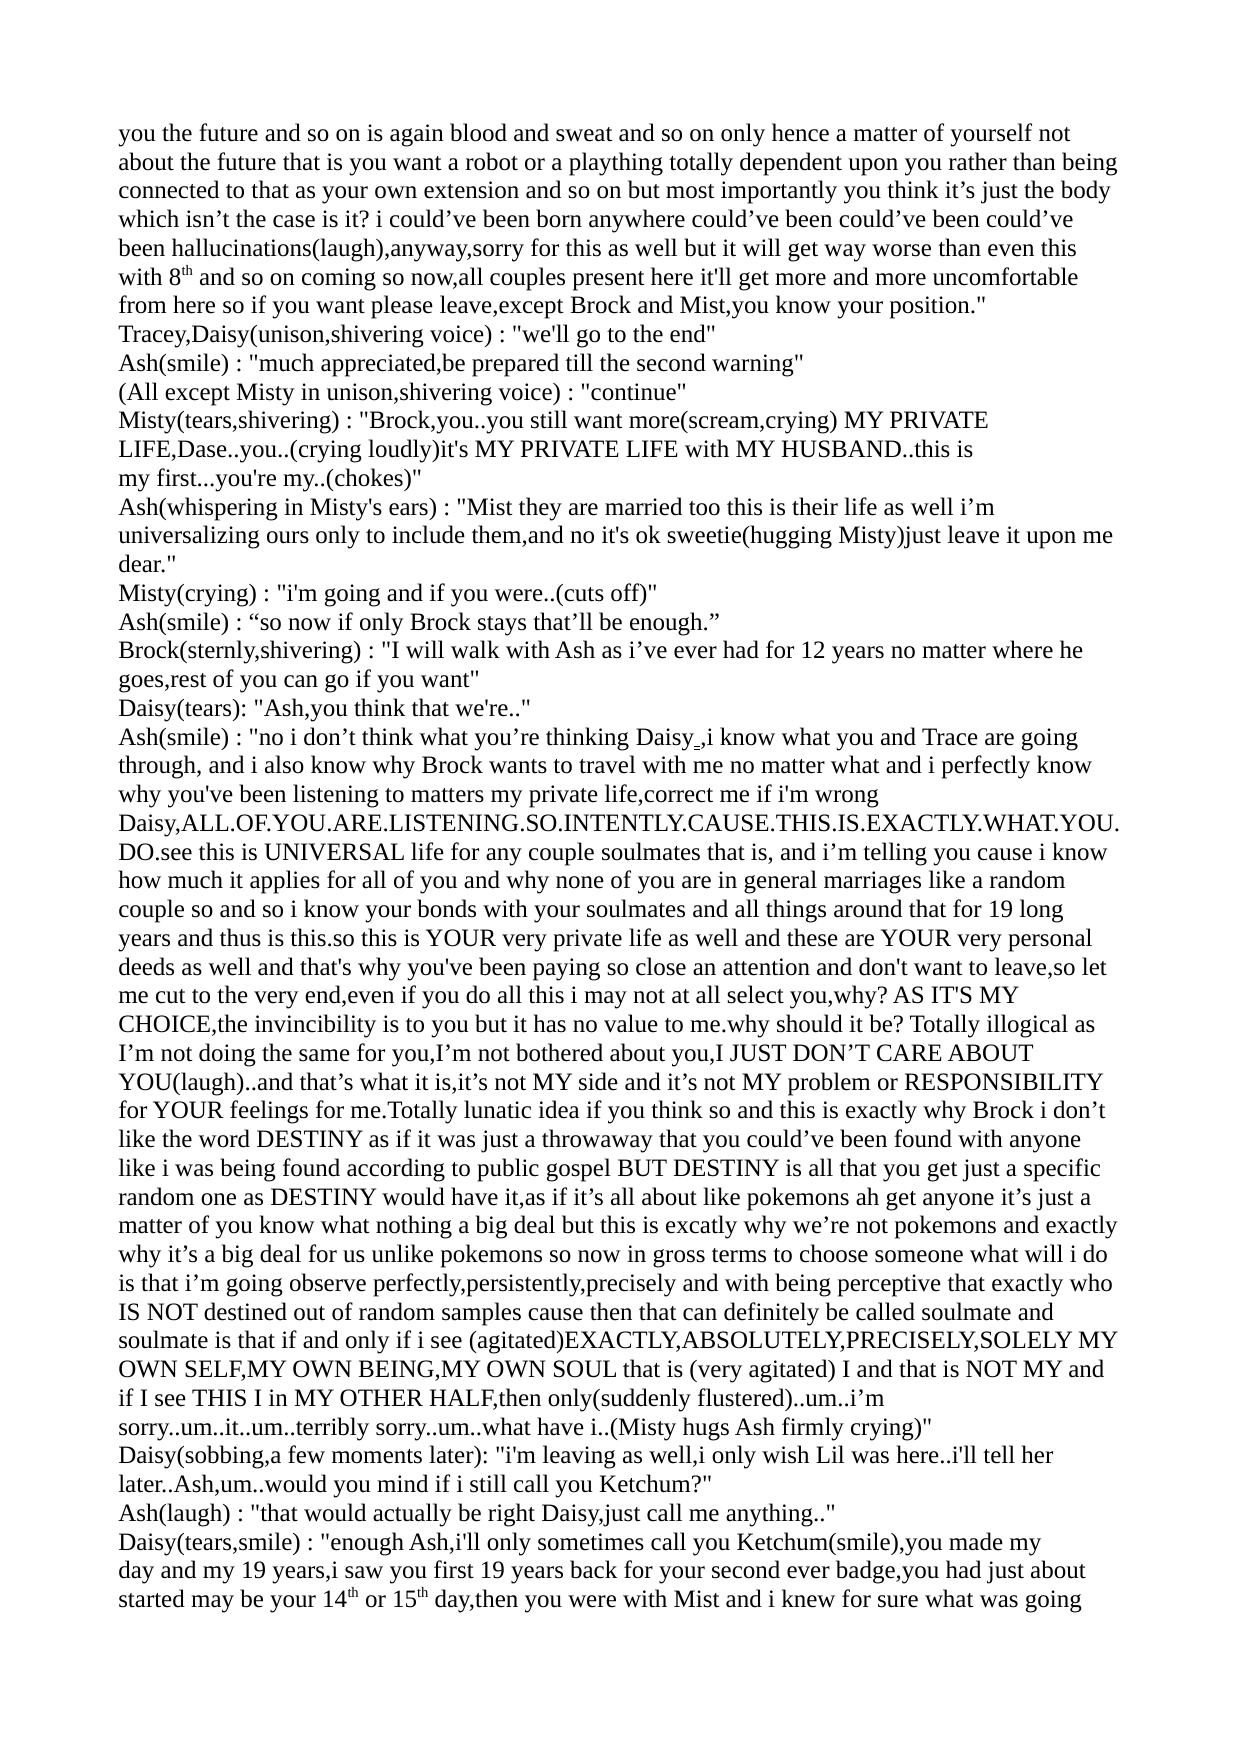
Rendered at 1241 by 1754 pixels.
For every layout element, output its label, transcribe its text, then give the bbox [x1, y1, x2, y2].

text Brock(sternly,shivering) : "I will walk with Ash as i’ve ever had for 12 years no matter where he goes,rest of you can go if you want" [118, 636, 1122, 693]
text Misty(crying) : "i'm going and if you were..(cuts off)" [118, 578, 1122, 607]
text day and my 19 years,i saw you first 19 years back for your second ever badge,you had just about started may be your 14th or 15th day,then you were with Mist and i knew for sure what was going [118, 1556, 1122, 1613]
text my first...you're my..(chokes)" [118, 463, 1122, 492]
text Ash(smile) : "much appreciated,be prepared till the second warning" [118, 348, 1122, 377]
text LIFE,Dase..you..(crying loudly)it's MY PRIVATE LIFE with MY HUSBAND..this is [118, 434, 1122, 463]
text Ash(whispering in Misty's ears) : "Mist they are married too this is their life as well i’m universalizing ours only to include them,and no it's ok sweetie(hugging Misty)just leave it upon me dear." [118, 492, 1122, 578]
text Daisy(tears): "Ash,you think that we're.." [118, 693, 1122, 722]
text Ash(laugh) : "that would actually be right Daisy,just call me anything.." [118, 1498, 1122, 1527]
text later..Ash,um..would you mind if i still call you Ketchum?" [118, 1469, 1122, 1498]
text Misty(tears,shivering) : "Brock,you..you still want more(scream,crying) MY PRIVATE [118, 406, 1122, 434]
text Daisy(sobbing,a few moments later): "i'm leaving as well,i only wish Lil was here..i'll tell her [118, 1441, 1122, 1469]
text (All except Misty in unison,shivering voice) : "continue" [118, 377, 1122, 406]
text Daisy(tears,smile) : "enough Ash,i'll only sometimes call you Ketchum(smile),you made my [118, 1527, 1122, 1556]
text Tracey,Daisy(unison,shivering voice) : "we'll go to the end" [118, 319, 1122, 348]
text you the future and so on is again blood and sweat and so on only hence a matter of yourself not about the future that is you want a robot or a plaything totally dependent upon you rather than being connected to that as your own extension and so on but most importantly you think it’s just the body which isn’t the case is it? i could’ve been born anywhere could’ve been could’ve been could’ve been hallucinations(laugh),anyway,sorry for this as well but it will get way worse than even this with 8th and so on coming so now,all couples present here it'll get more and more uncomfortable from here so if you want please leave,except Brock and Mist,you know your position." [118, 118, 1122, 319]
text Ash(smile) : "no i don’t think what you’re thinking Daisy ,i know what you and Trace are going through, and i also know why Brock wants to travel with me no matter what and i perfectly know why you've been listening to matters my private life,correct me if i'm wrong Daisy,ALL.OF.YOU.ARE.LISTENING.SO.INTENTLY.CAUSE.THIS.IS.EXACTLY.WHAT.YOU.DO.see this is UNIVERSAL life for any couple soulmates that is, and i’m telling you cause i know how much it applies for all of you and why none of you are in general marriages like a random couple so and so i know your bonds with your soulmates and all things around that for 19 long years and thus is this.so this is YOUR very private life as well and these are YOUR very personal deeds as well and that's why you've been paying so close an attention and don't want to leave,so let me cut to the very end,even if you do all this i may not at all select you,why? AS IT'S MY CHOICE,the invincibility is to you but it has no value to me.why should it be? Totally illogical as I’m not doing the same for you,I’m not bothered about you,I JUST DON’T CARE ABOUT YOU(laugh)..and that’s what it is,it’s not MY side and it’s not MY problem or RESPONSIBILITY for YOUR feelings for me.Totally lunatic idea if you think so and this is exactly why Brock i don’t like the word DESTINY as if it was just a throwaway that you could’ve been found with anyone like i was being found according to public gospel BUT DESTINY is all that you get just a specific random one as DESTINY would have it,as if it’s all about like pokemons ah get anyone it’s just a matter of you know what nothing a big deal but this is excatly why we’re not pokemons and exactly why it’s a big deal for us unlike pokemons so now in gross terms to choose someone what will i do is that i’m going observe perfectly,persistently,precisely and with being perceptive that exactly who IS NOT destined out of random samples cause then that can definitely be called soulmate and soulmate is that if and only if i see (agitated)EXACTLY,ABSOLUTELY,PRECISELY,SOLELY MY OWN SELF,MY OWN BEING,MY OWN SOUL that is (very agitated) I and that is NOT MY and if I see THIS I in MY OTHER HALF,then only(suddenly flustered)..um..i’m sorry..um..it..um..terribly sorry..um..what have i..(Misty hugs Ash firmly crying)" [118, 722, 1122, 1441]
text Ash(smile) : “so now if only Brock stays that’ll be enough.” [118, 607, 1122, 636]
